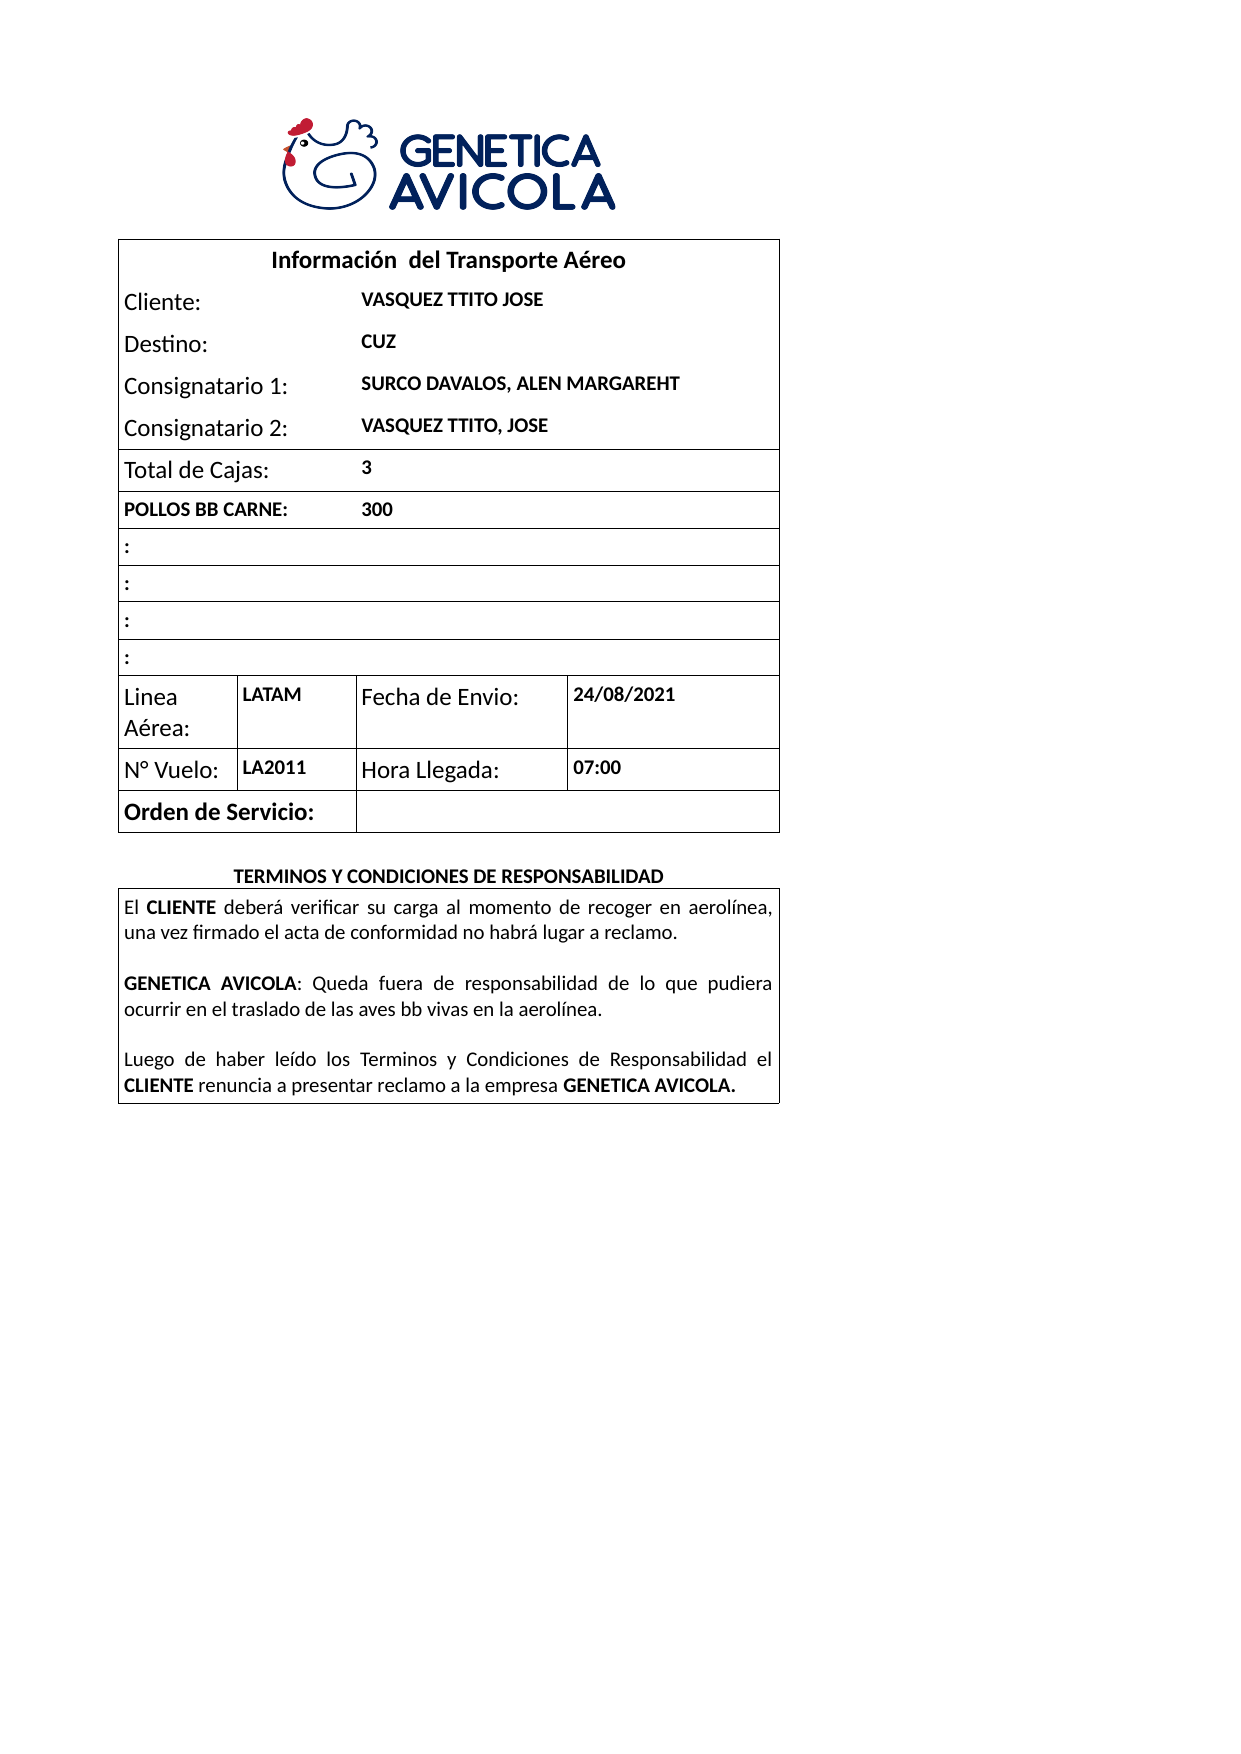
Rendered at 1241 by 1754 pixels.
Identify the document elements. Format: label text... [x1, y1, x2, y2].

table_cell VASQUEZ TTITO JOSE [356, 281, 779, 322]
table_cell 07:00 [568, 749, 779, 790]
table_cell [356, 529, 779, 564]
table_cell LA2011 [238, 749, 356, 790]
table_cell Cliente: [119, 281, 356, 322]
table_cell 300 [356, 492, 779, 527]
table_cell Hora Llegada: [357, 749, 567, 790]
table_cell [356, 602, 779, 638]
table_cell : [119, 566, 356, 601]
table_cell CUZ [356, 323, 779, 364]
table_cell : [119, 640, 356, 675]
table_cell [357, 791, 779, 832]
table_cell 24/08/2021 [568, 676, 779, 748]
table_cell : [119, 529, 356, 564]
table_cell [356, 640, 779, 675]
table_cell [356, 566, 779, 601]
table_cell Linea Aérea: [119, 676, 237, 748]
table_cell N° Vuelo: [119, 749, 237, 790]
table_cell Total de Cajas: [119, 450, 356, 491]
table_cell POLLOS BB CARNE: [119, 492, 356, 527]
picture [282, 118, 616, 210]
table_header Información del Transporte Aéreo [119, 240, 779, 281]
table_cell Consignatario 1: [119, 365, 356, 406]
table_cell Orden de Servicio: [119, 791, 356, 832]
table_cell VASQUEZ TTITO, JOSE [356, 406, 779, 448]
table_cell Fecha de Envio: [357, 676, 567, 748]
table_cell El CLIENTE deberá verificar su carga al momento de recoger en aerolínea, una vez firmado el acta de conformidad no habrá lugar a reclamo. GENETICA AVICOLA: Queda fuera de responsabilidad de lo que pudiera ocurrir en el traslado de las aves bb vivas en la aerolínea. Luego de haber leído los Terminos y Condiciones de Responsabilidad el CLIENTE renuncia a presentar reclamo a la empresa GENETICA AVICOLA. [119, 889, 779, 1103]
table_cell TERMINOS Y CONDICIONES DE RESPONSABILIDAD [118, 833, 779, 888]
table_cell Consignatario 2: [119, 406, 356, 448]
table_cell Destino: [119, 323, 356, 364]
table_cell LATAM [238, 676, 356, 748]
table_cell SURCO DAVALOS, ALEN MARGAREHT [356, 365, 779, 406]
table_cell : [119, 602, 356, 638]
table_cell 3 [356, 450, 779, 491]
